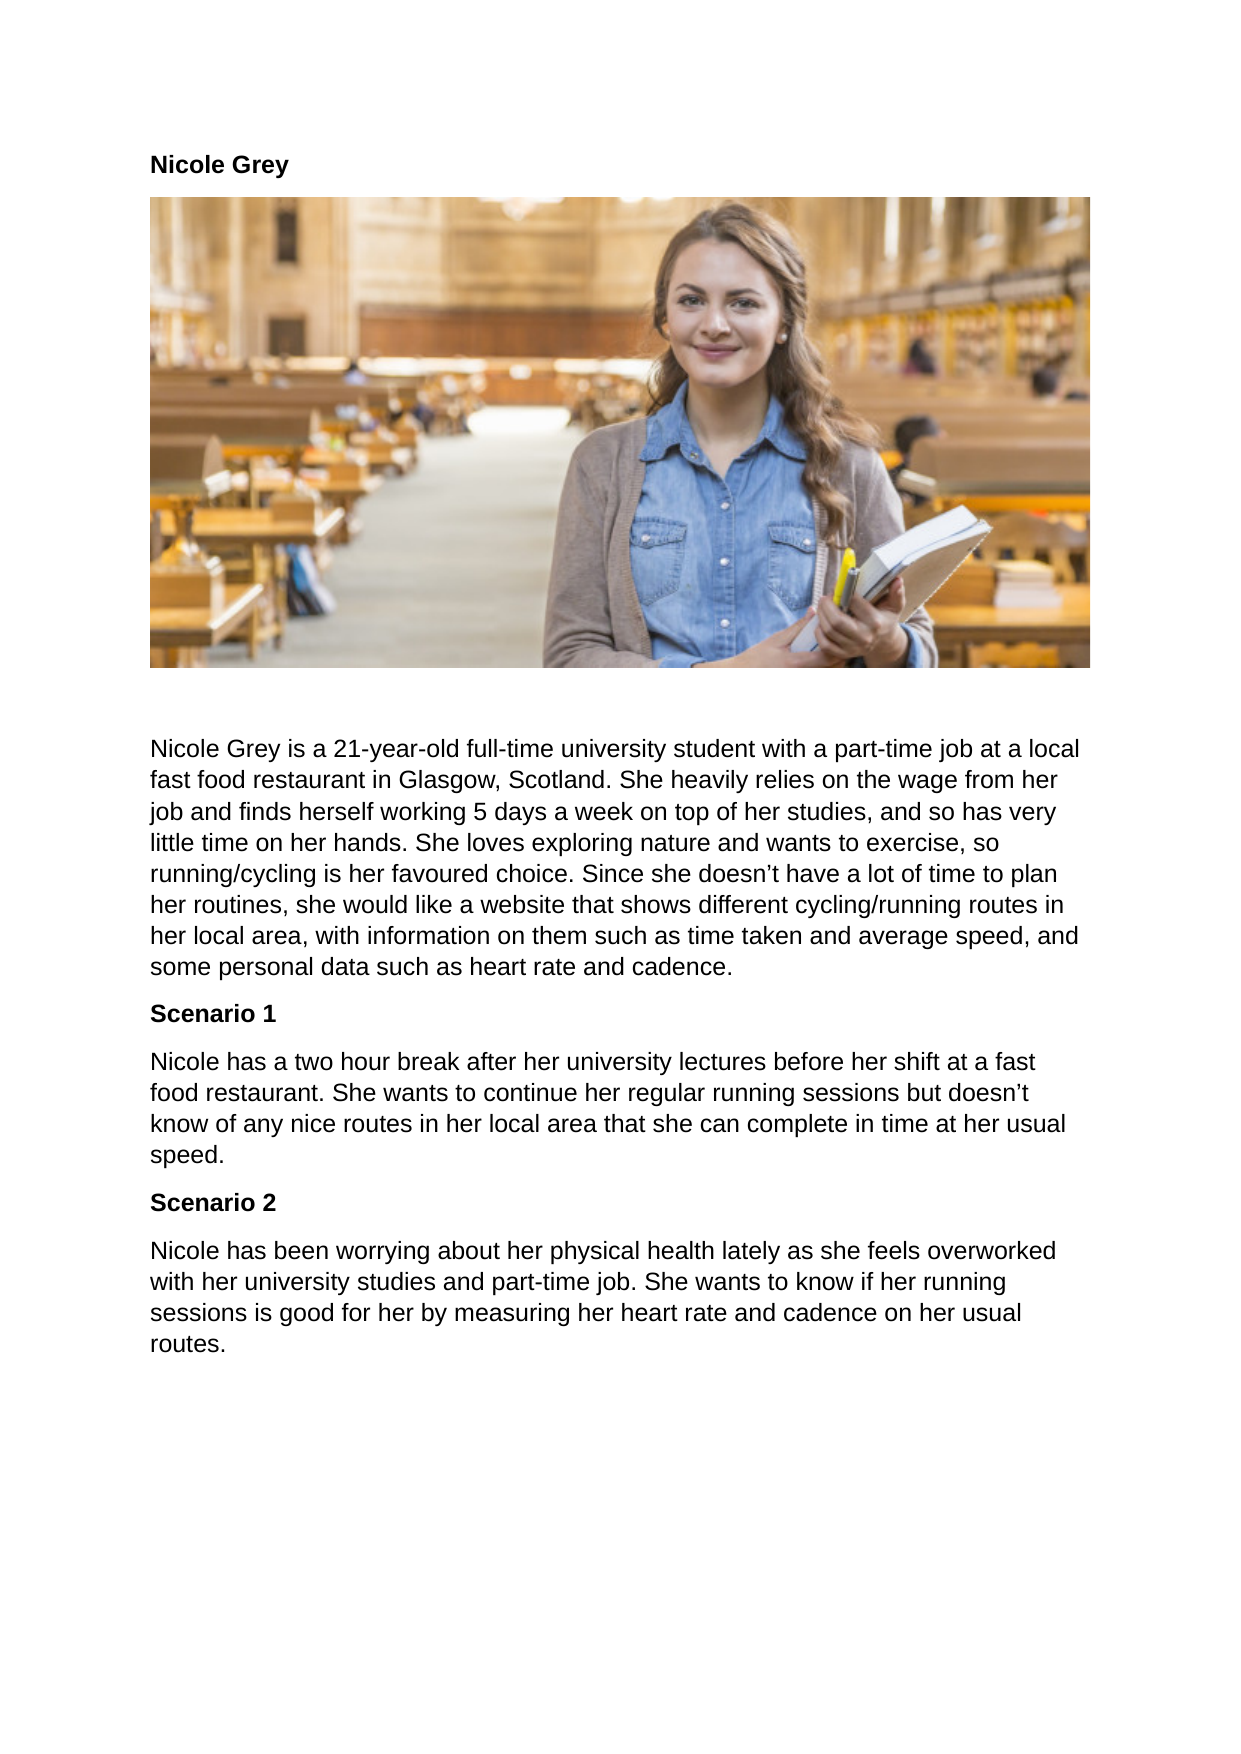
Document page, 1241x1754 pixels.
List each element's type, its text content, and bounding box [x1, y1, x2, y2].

picture [150, 197, 1091, 668]
text Scenario 1 [150, 999, 1090, 1028]
text Nicole has a two hour break after her university lectures before her shift at a fast food restaurant. She wants to continue her regular running sessions but doesn’t know of any nice routes in her local area that she can complete in time at her usual speed. [150, 1047, 1090, 1169]
text Scenario 2 [150, 1188, 1090, 1217]
text Nicole Grey [150, 150, 1090, 179]
text Nicole has been worrying about her physical health lately as she feels overworked with her university studies and part-time job. She wants to know if her running sessions is good for her by measuring her heart rate and cadence on her usual routes. [150, 1236, 1090, 1357]
text Nicole Grey is a 21-year-old full-time university student with a part-time job at a local fast food restaurant in Glasgow, Scotland. She heavily relies on the wage from her job and finds herself working 5 days a week on top of her studies, and so has very little time on her hands. She loves exploring nature and wants to exercise, so running/cycling is her favoured choice. Since she doesn’t have a lot of time to plan her routines, she would like a website that shows different cycling/running routes in her local area, with information on them such as time taken and average speed, and some personal data such as heart rate and cadence. [150, 734, 1090, 980]
